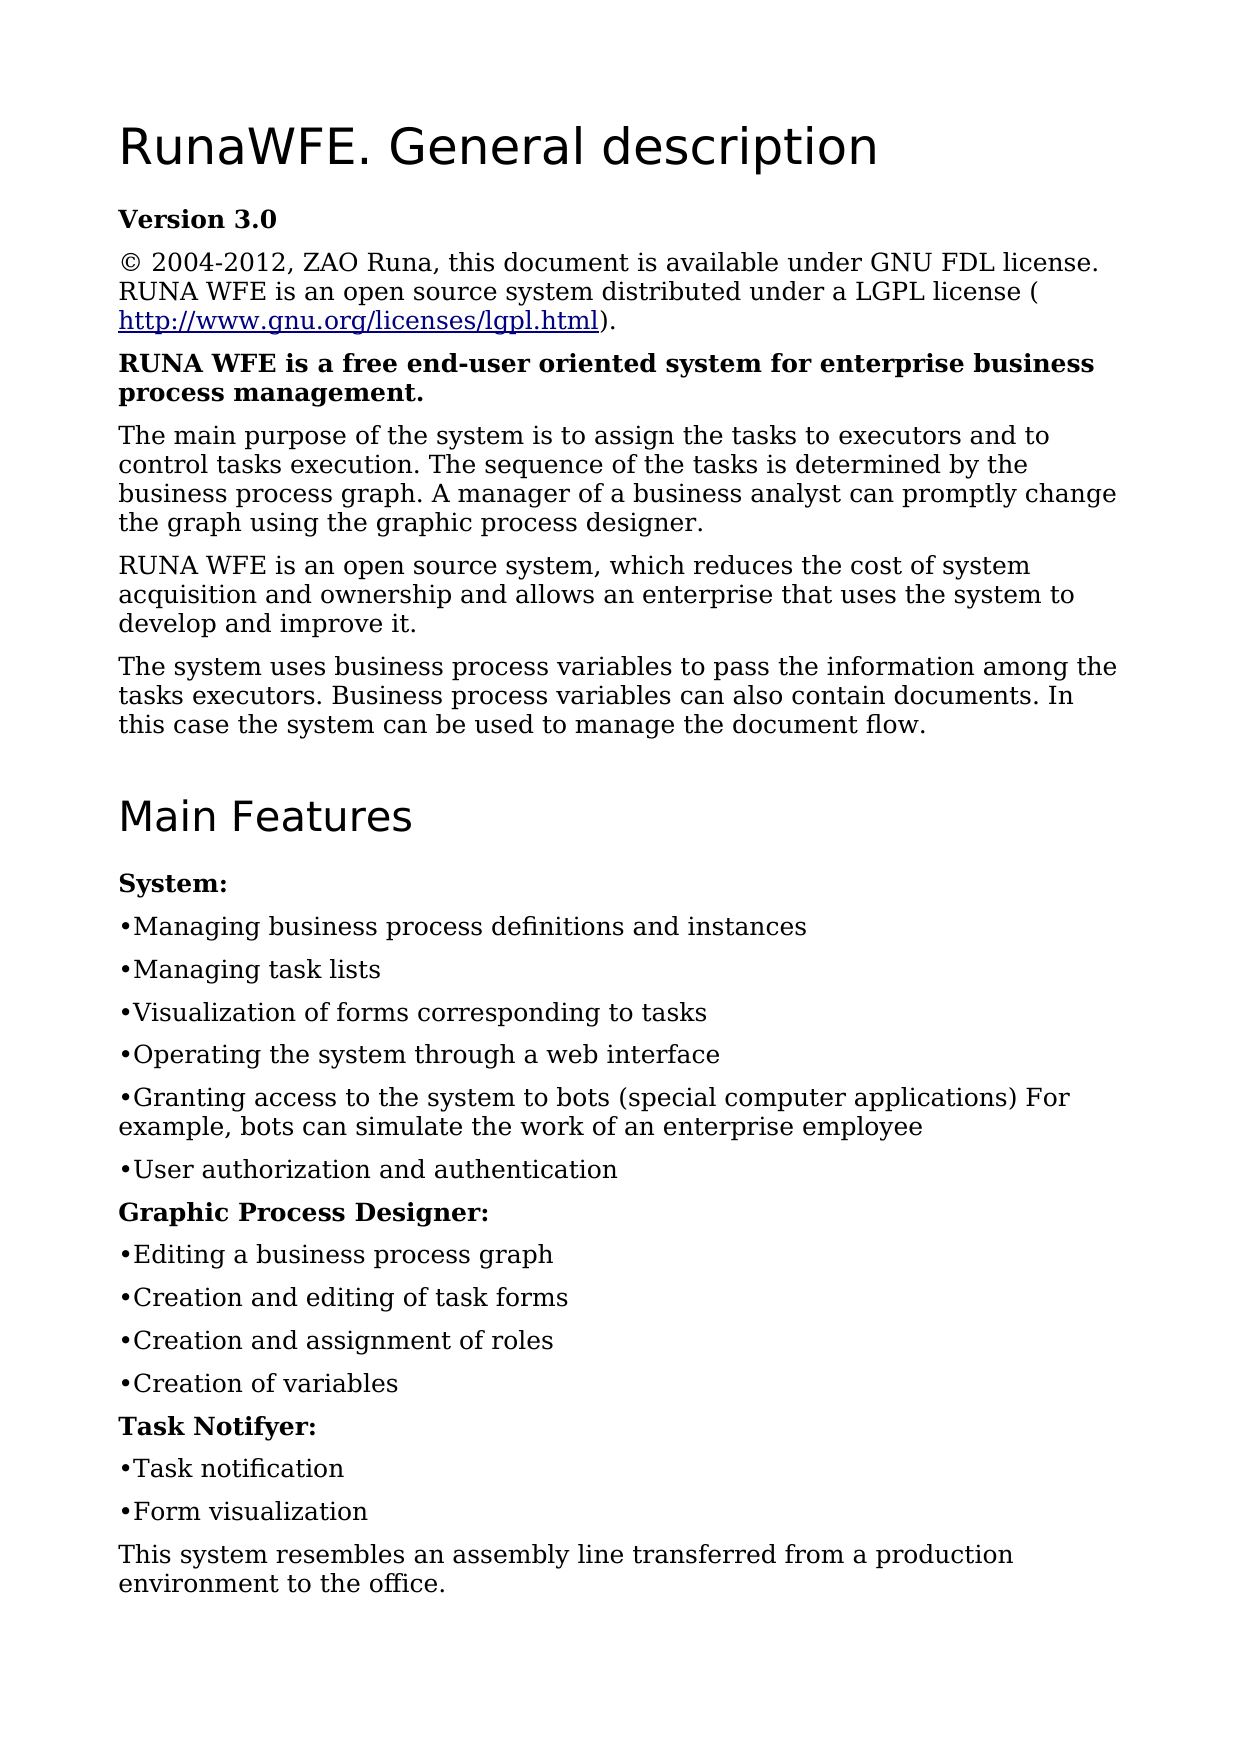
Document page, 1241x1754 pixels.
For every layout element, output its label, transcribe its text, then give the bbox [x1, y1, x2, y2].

list Creation of variables [118, 1369, 1122, 1398]
list Creation and assignment of roles [118, 1326, 1122, 1355]
text © 2004-2012, ZAO Runa, this document is available under GNU FDL license. RUNA WFE is an open source system distributed under a LGPL license ( http://www.gnu.org/licenses/lgpl.html). [118, 248, 1122, 335]
list Managing business process definitions and instances [118, 912, 1122, 942]
list Task notification [118, 1454, 1122, 1484]
list Managing task lists [118, 955, 1122, 984]
text RUNA WFE is an open source system, which reduces the cost of system acquisition and ownership and allows an enterprise that uses the system to develop and improve it. [118, 551, 1122, 639]
list Operating the system through a web interface [118, 1041, 1122, 1070]
list Creation and editing of task forms [118, 1283, 1122, 1313]
list Editing a business process graph [118, 1241, 1122, 1270]
text RUNA WFE is a free end-user oriented system for enterprise business process management. [118, 349, 1122, 408]
text System: [118, 869, 1122, 899]
list Form visualization [118, 1497, 1122, 1526]
text The main purpose of the system is to assign the tasks to executors and to control tasks execution. The sequence of the tasks is determined by the business process graph. A manager of a business analyst can promptly change the graph using the graphic process designer. [118, 421, 1122, 538]
text Version 3.0 [118, 205, 1122, 234]
subtitle Main Features [118, 792, 1122, 841]
list Granting access to the system to bots (special computer applications) For example, bots can simulate the work of an enterprise employee [118, 1083, 1122, 1142]
subtitle RunaWFE. General description [118, 118, 1122, 176]
list Visualization of forms corresponding to tasks [118, 998, 1122, 1027]
text Graphic Process Designer: [118, 1198, 1122, 1227]
text The system uses business process variables to pass the information among the tasks executors. Business process variables can also contain documents. In this case the system can be used to manage the document flow. [118, 652, 1122, 740]
text This system resembles an assembly line transferred from a production environment to the office. [118, 1540, 1122, 1598]
text Task Notifyer: [118, 1412, 1122, 1441]
list User authorization and authentication [118, 1155, 1122, 1184]
